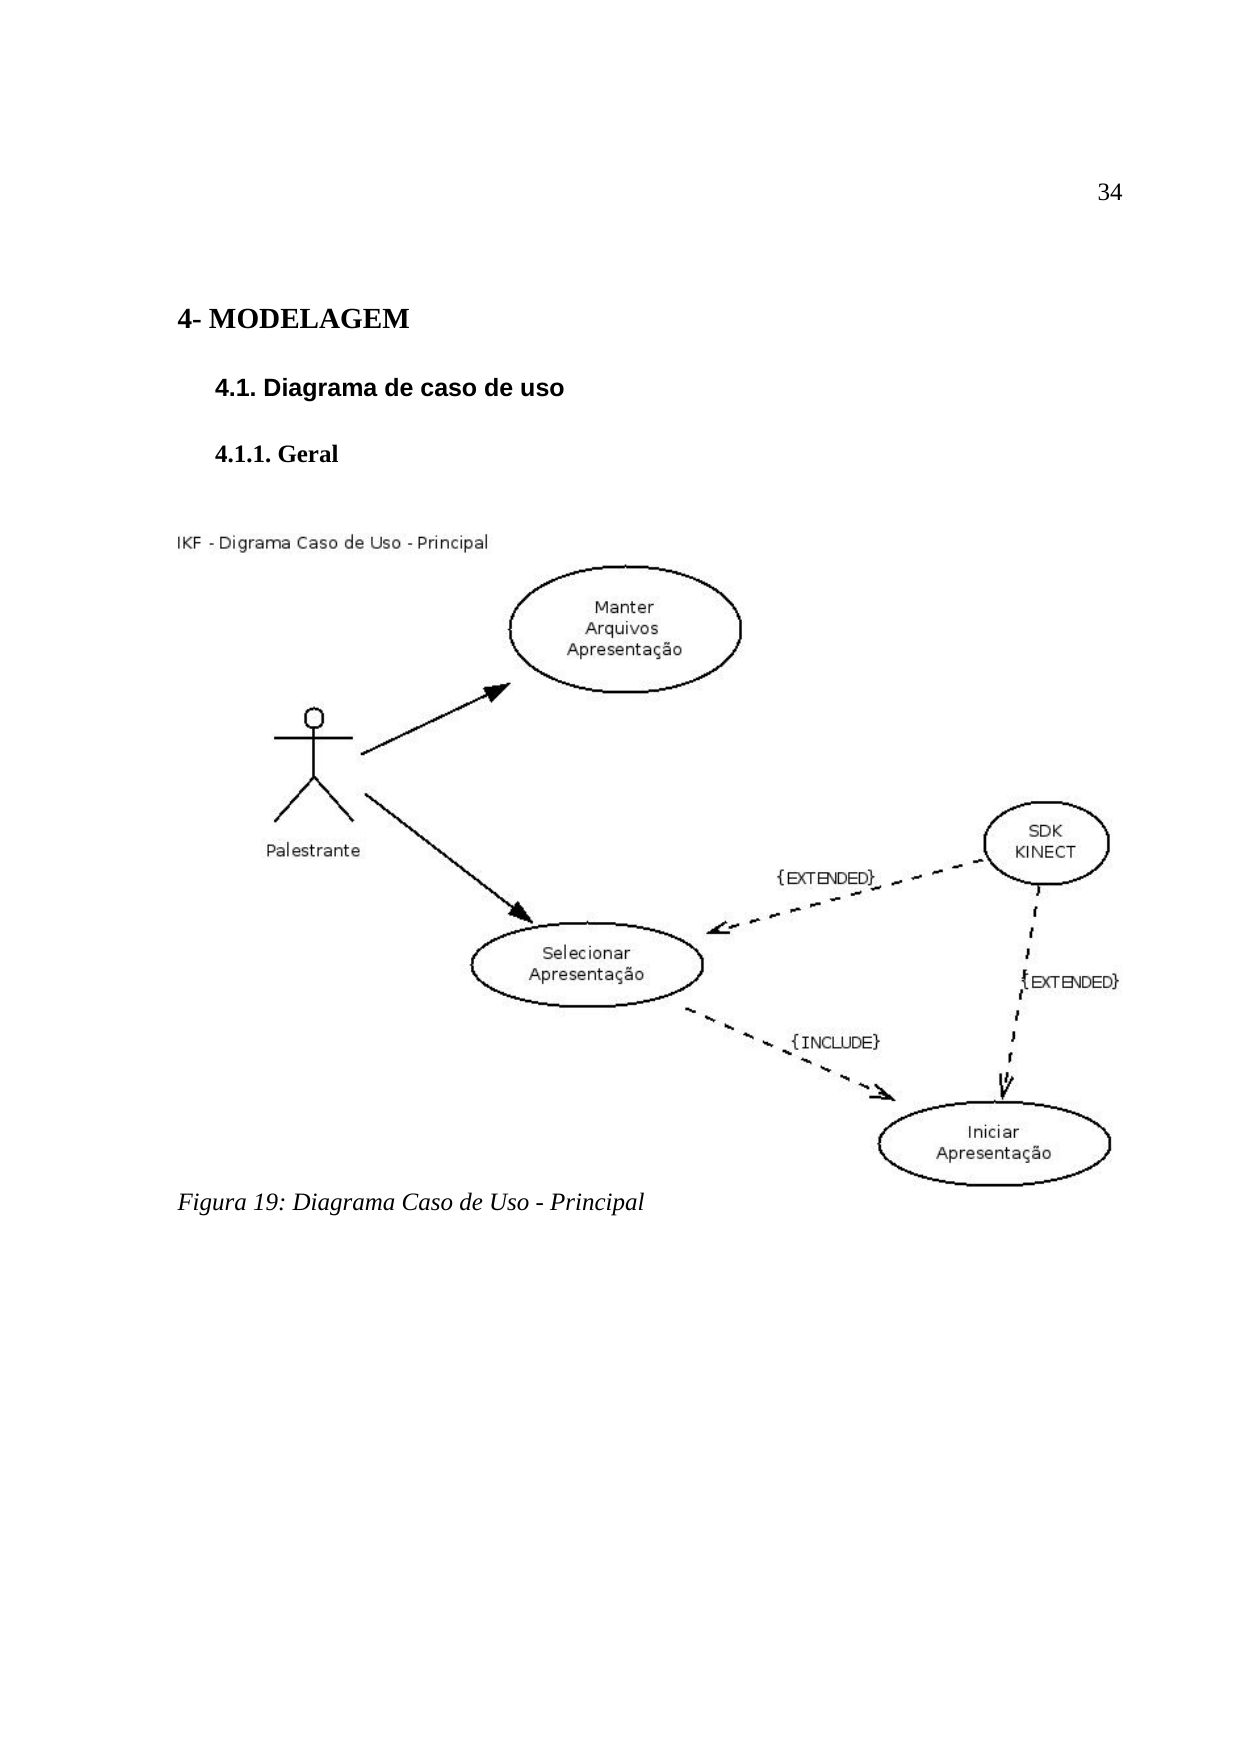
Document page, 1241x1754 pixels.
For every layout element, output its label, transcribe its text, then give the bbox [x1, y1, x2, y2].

picture [177, 533, 1123, 1188]
subtitle 4.1. Diagrama de caso de uso [215, 373, 1122, 401]
text Figura 19: Diagrama Caso de Uso - Principal [177, 1188, 1122, 1216]
subtitle 4- MODELAGEM [177, 302, 1122, 335]
subtitle 4.1.1. Geral [177, 439, 1122, 468]
